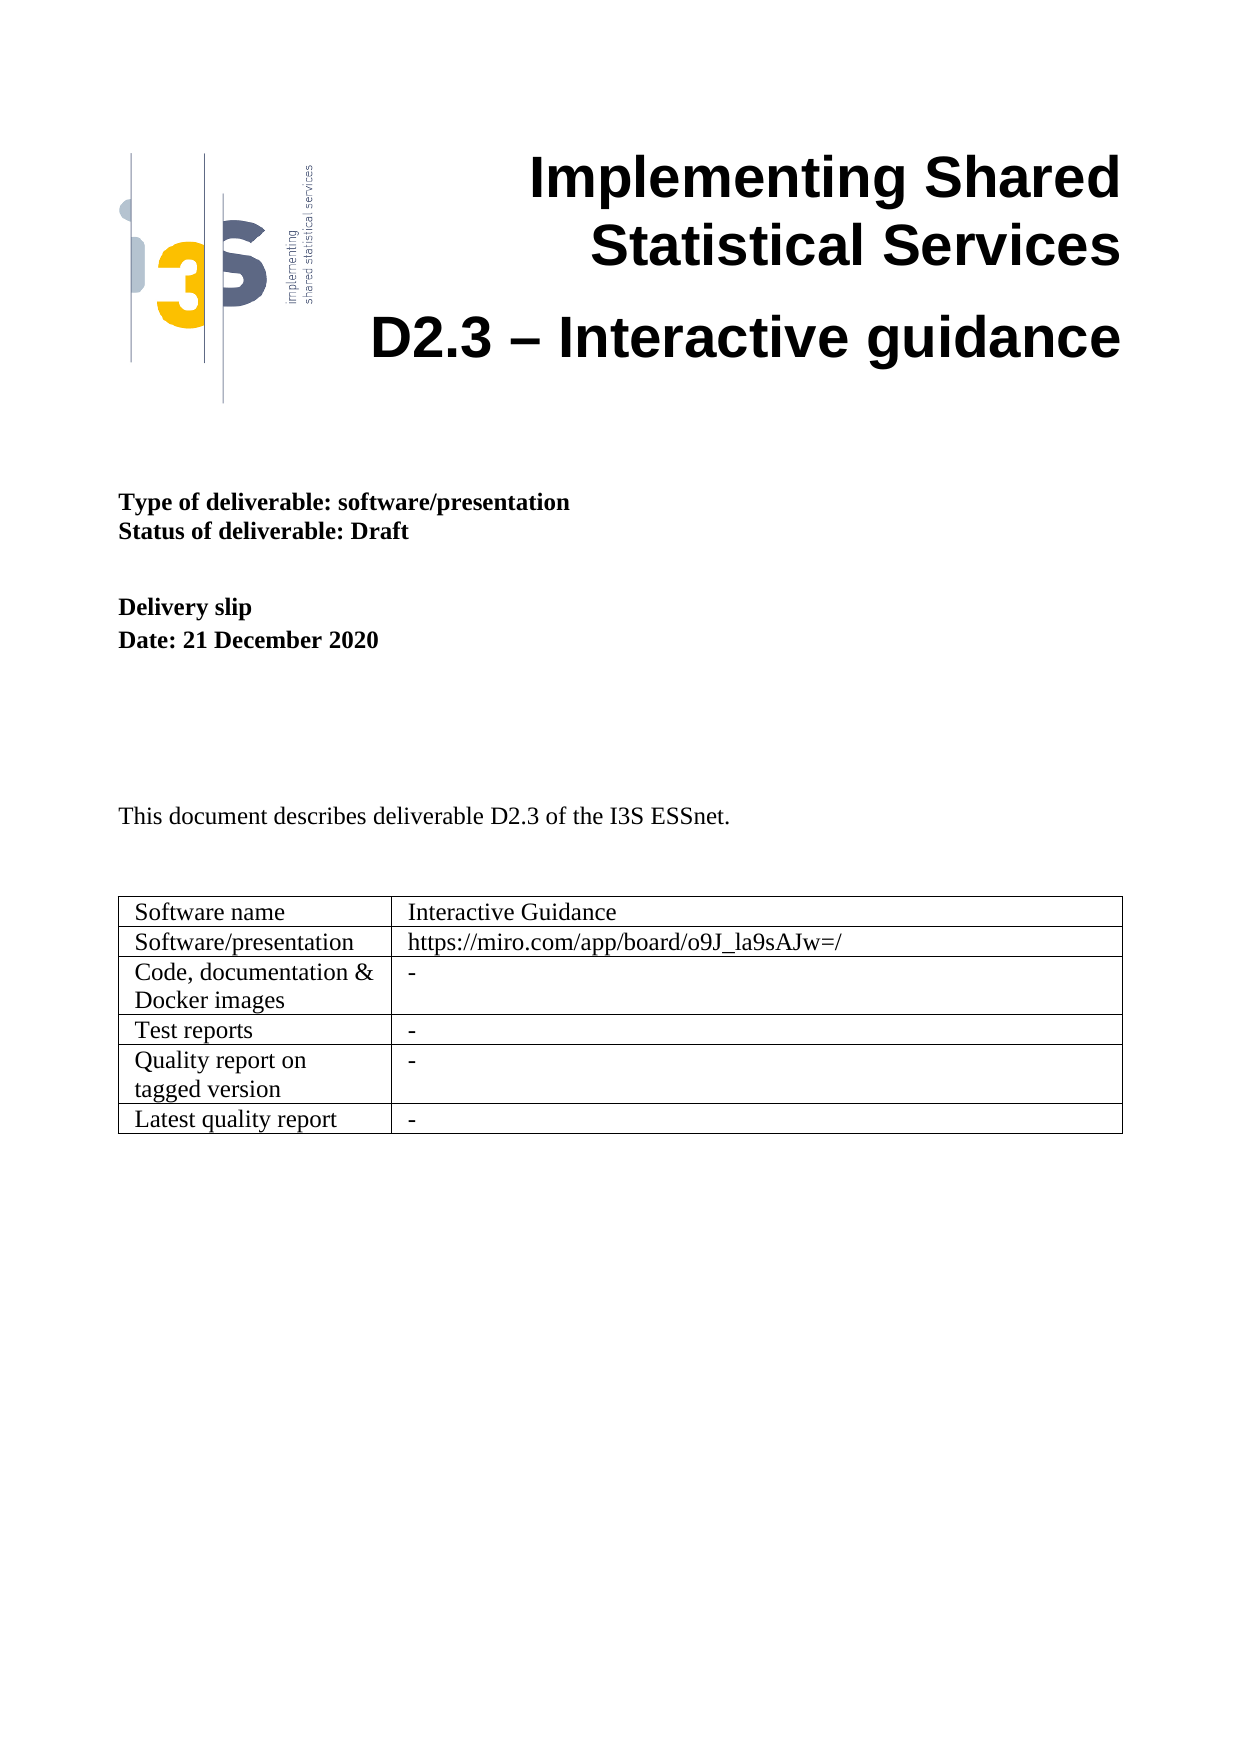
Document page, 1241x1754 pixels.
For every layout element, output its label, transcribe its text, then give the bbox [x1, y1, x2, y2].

table_cell - [392, 1045, 1122, 1103]
text This document describes deliverable D2.3 of the I3S ESSnet. [118, 801, 1122, 830]
text Type of deliverable: software/presentation [118, 487, 1122, 516]
table_header Software name [119, 897, 391, 926]
table_cell Quality report on tagged version [119, 1045, 391, 1103]
table_cell Software/presentation [119, 927, 391, 956]
text Delivery slip [118, 592, 1122, 621]
table_cell - [392, 1104, 1122, 1132]
text Status of deliverable: Draft [118, 516, 1122, 544]
table_cell Latest quality report [119, 1104, 391, 1132]
table_cell Test reports [119, 1015, 391, 1044]
table_cell - [392, 1015, 1122, 1044]
text D2.3 – Interactive guidance [352, 302, 1122, 369]
table_cell Code, documentation & Docker images [119, 957, 391, 1014]
text Implementing Shared Statistical Services [352, 143, 1122, 277]
text Date: 21 December 2020 [118, 625, 1122, 654]
table_header Interactive Guidance [392, 897, 1122, 926]
table_cell https://miro.com/app/board/o9J_la9sAJw=/ [392, 927, 1122, 956]
picture [85, 121, 352, 422]
table_cell - [392, 957, 1122, 1014]
